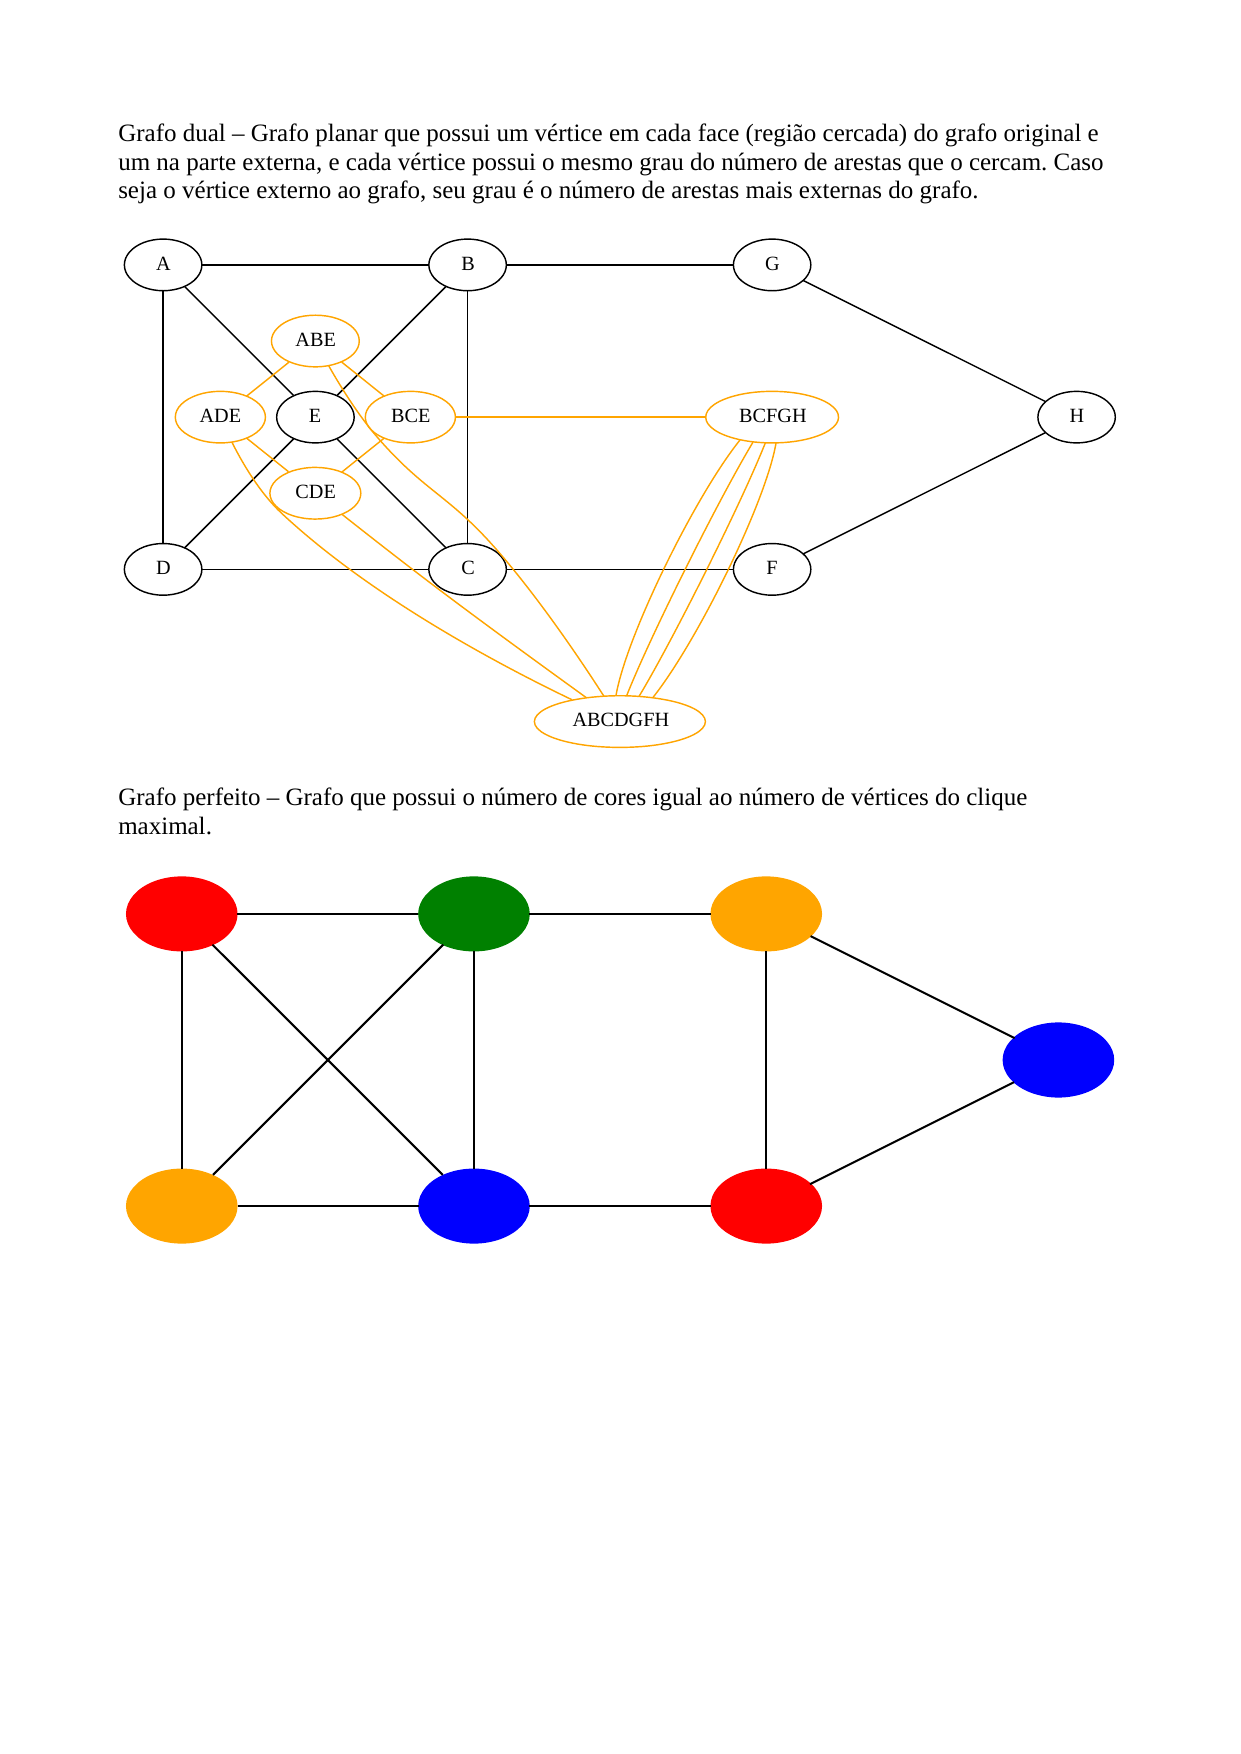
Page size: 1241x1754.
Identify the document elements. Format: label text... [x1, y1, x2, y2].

text Grafo dual – Grafo planar que possui um vértice em cada face (região cercada) do grafo original e um na parte externa, e cada vértice possui o mesmo grau do número de arestas que o cercam. Caso seja o vértice externo ao grafo, seu grau é o número de arestas mais externas do grafo. [118, 118, 1122, 204]
text Grafo perfeito – Grafo que possui o número de cores igual ao número de vértices do clique maximal. [118, 782, 1122, 840]
